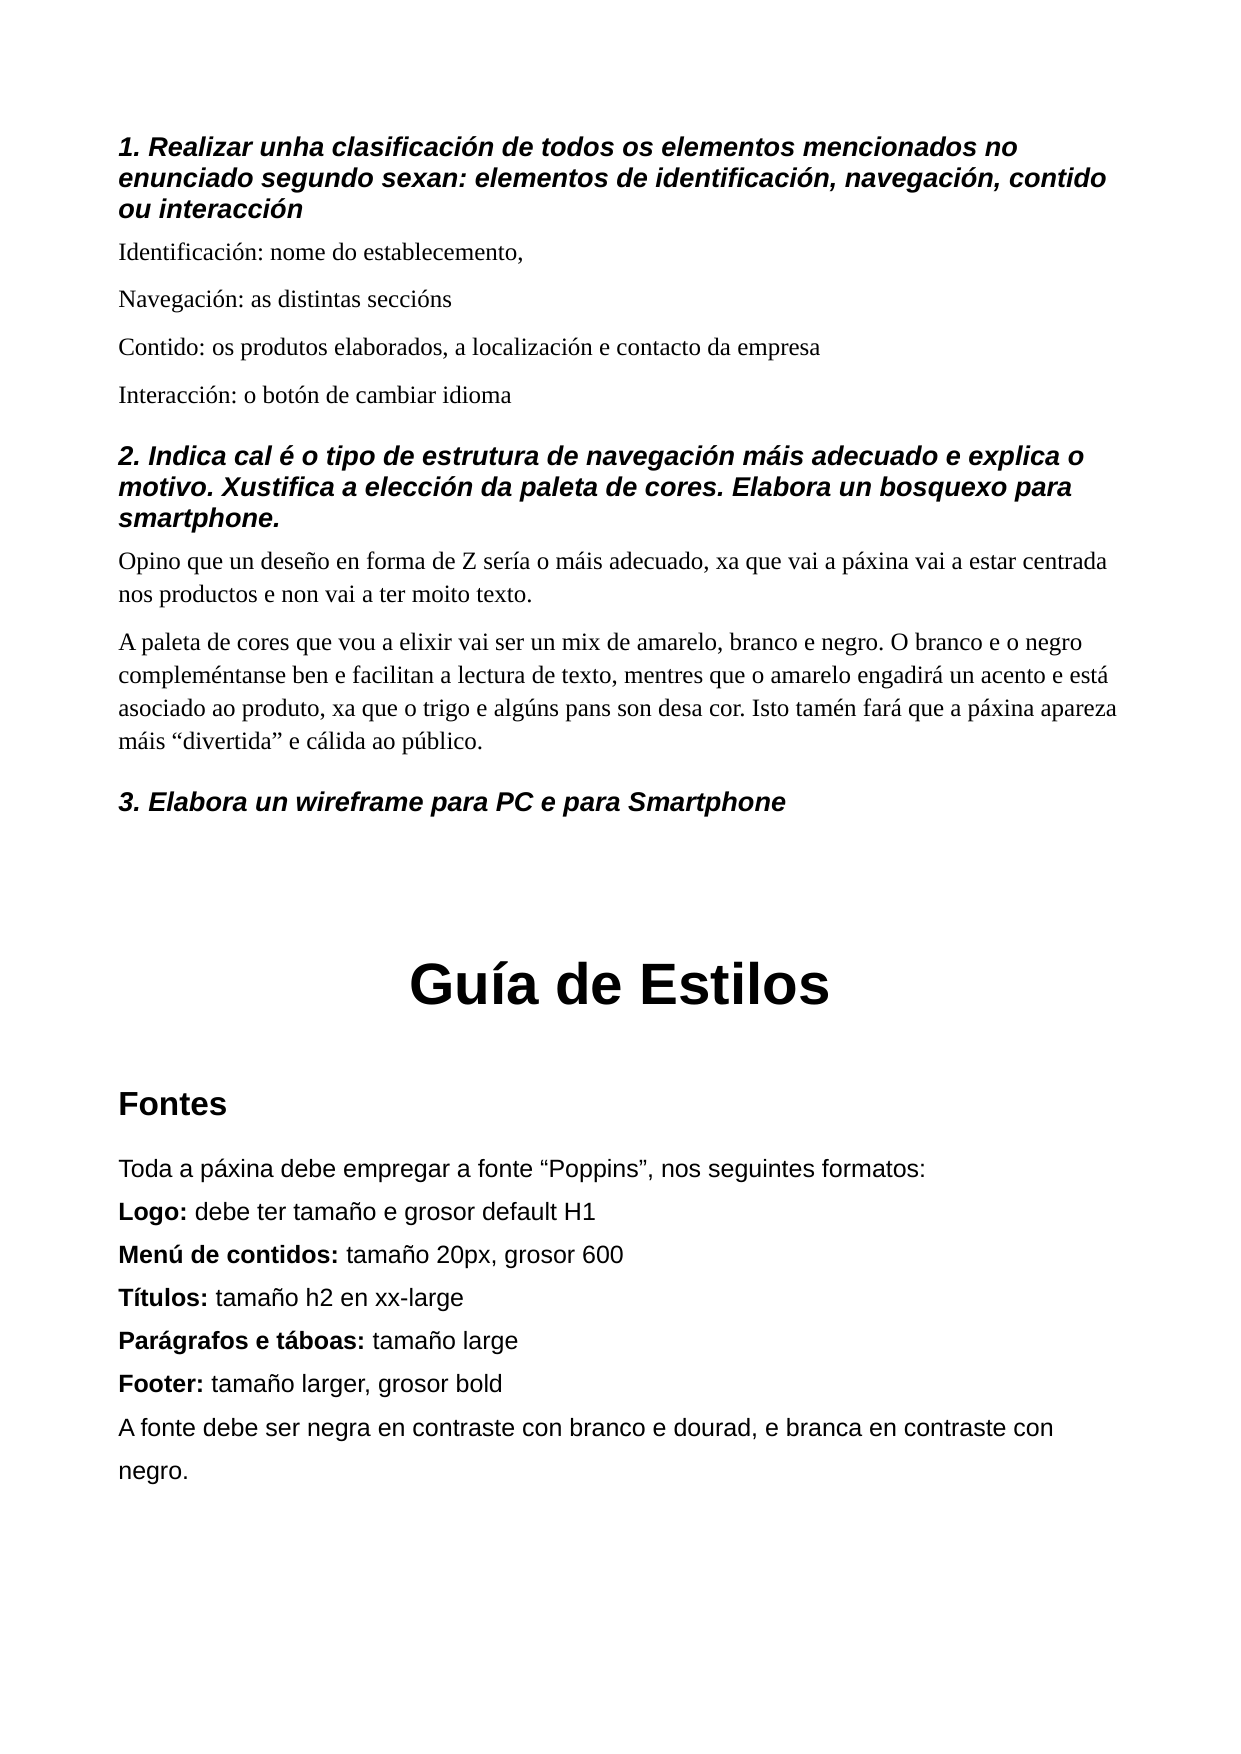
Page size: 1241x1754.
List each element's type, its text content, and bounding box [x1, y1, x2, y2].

text Logo: debe ter tamaño e grosor default H1 [118, 1197, 1122, 1226]
subtitle Fontes [118, 1084, 1122, 1122]
title Guía de Estilos [118, 950, 1122, 1017]
text Menú de contidos: tamaño 20px, grosor 600 [118, 1240, 1122, 1269]
text Identificación: nome do establecemento, [118, 237, 1122, 266]
text A fonte debe ser negra en contraste con branco e dourad, e branca en contraste con negro. [118, 1413, 1122, 1484]
text A paleta de cores que vou a elixir vai ser un mix de amarelo, branco e negro. O branco e o negro compleméntanse ben e facilitan a lectura de texto, mentres que o amarelo engadirá un acento e está asociado ao produto, xa que o trigo e algúns pans son desa cor. Isto tamén fará que a páxina apareza máis “divertida” e cálida ao público. [118, 627, 1122, 754]
text Toda a páxina debe empregar a fonte “Poppins”, nos seguintes formatos: [118, 1154, 1122, 1183]
subtitle 1. Realizar unha clasificación de todos os elementos mencionados no enunciado segundo sexan: elementos de identificación, navegación, contido ou interacción [118, 131, 1122, 224]
text Footer: tamaño larger, grosor bold [118, 1369, 1122, 1398]
text Opino que un deseño en forma de Z sería o máis adecuado, xa que vai a páxina vai a estar centrada nos productos e non vai a ter moito texto. [118, 546, 1122, 608]
text Parágrafos e táboas: tamaño large [118, 1326, 1122, 1355]
text Navegación: as distintas seccións [118, 284, 1122, 313]
text Títulos: tamaño h2 en xx-large [118, 1283, 1122, 1312]
subtitle 2. Indica cal é o tipo de estrutura de navegación máis adecuado e explica o motivo. Xustifica a elección da paleta de cores. Elabora un bosquexo para smartphone. [118, 440, 1122, 533]
subtitle 3. Elabora un wireframe para PC e para Smartphone [118, 786, 1122, 817]
text Interacción: o botón de cambiar idioma [118, 380, 1122, 408]
text Contido: os produtos elaborados, a localización e contacto da empresa [118, 332, 1122, 361]
